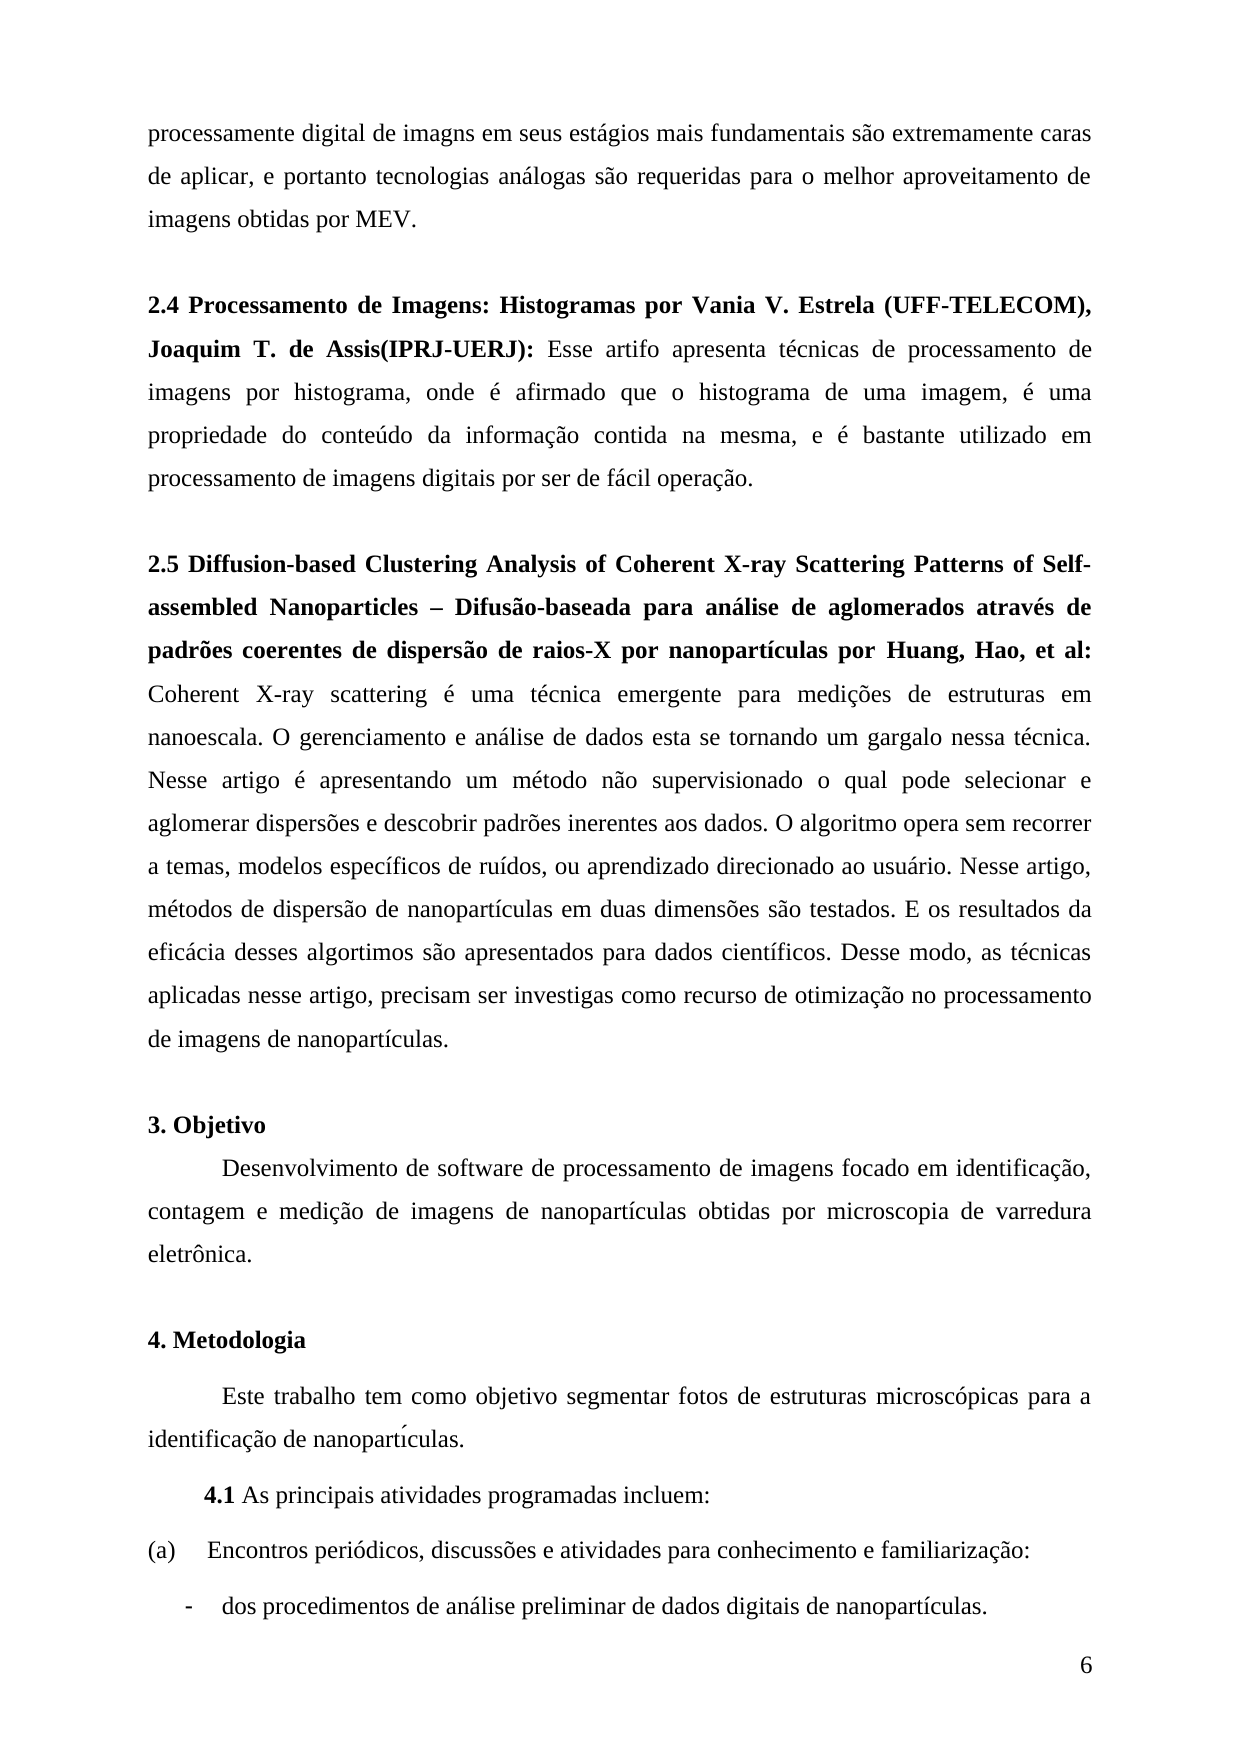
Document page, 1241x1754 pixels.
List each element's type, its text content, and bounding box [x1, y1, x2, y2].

text Este trabalho tem como objetivo segmentar fotos de estruturas microscópicas para a identificação de nanopartı́culas. [148, 1381, 1092, 1453]
text 2.5 Diffusion-based Clustering Analysis of Coherent X-ray Scattering Patterns of Self-assembled Nanoparticles – Difusão-baseada para análise de aglomerados através de padrões coerentes de dispersão de raios-X por nanopartículas por Huang, Hao, et al: Coherent X-ray scattering é uma técnica emergente para medições de estruturas em nanoescala. O gerenciamento e análise de dados esta se tornando um gargalo nessa técnica. Nesse artigo é apresentando um método não supervisionado o qual pode selecionar e aglomerar dispersões e descobrir padrões inerentes aos dados. O algoritmo opera sem recorrer a temas, modelos específicos de ruídos, ou aprendizado direcionado ao usuário. Nesse artigo, métodos de dispersão de nanopartículas em duas dimensões são testados. E os resultados da eficácia desses algortimos são apresentados para dados científicos. Desse modo, as técnicas aplicadas nesse artigo, precisam ser investigas como recurso de otimização no processamento de imagens de nanopartículas. [148, 549, 1092, 1052]
text 4. Metodologia [148, 1326, 1092, 1354]
text 3. Objetivo [148, 1110, 1092, 1139]
text processamente digital de imagns em seus estágios mais fundamentais são extremamente caras de aplicar, e portanto tecnologias análogas são requeridas para o melhor aproveitamento de imagens obtidas por MEV. [148, 118, 1092, 233]
list Encontros periódicos, discussões e atividades para conhecimento e familiarização: [148, 1536, 1092, 1564]
text 2.4 Processamento de Imagens: Histogramas por Vania V. Estrela (UFF-TELECOM), Joaquim T. de Assis(IPRJ-UERJ): Esse artifo apresenta técnicas de processamento de imagens por histograma, onde é afirmado que o histograma de uma imagem, é uma propriedade do conteúdo da informação contida na mesma, e é bastante utilizado em processamento de imagens digitais por ser de fácil operação. [148, 291, 1092, 492]
text Desenvolvimento de software de processamento de imagens focado em identificação, contagem e medição de imagens de nanopartículas obtidas por microscopia de varredura eletrônica. [148, 1153, 1092, 1268]
text 4.1 As principais atividades programadas incluem: [148, 1480, 1092, 1509]
list dos procedimentos de análise preliminar de dados digitais de nanopartículas. [185, 1591, 1092, 1620]
